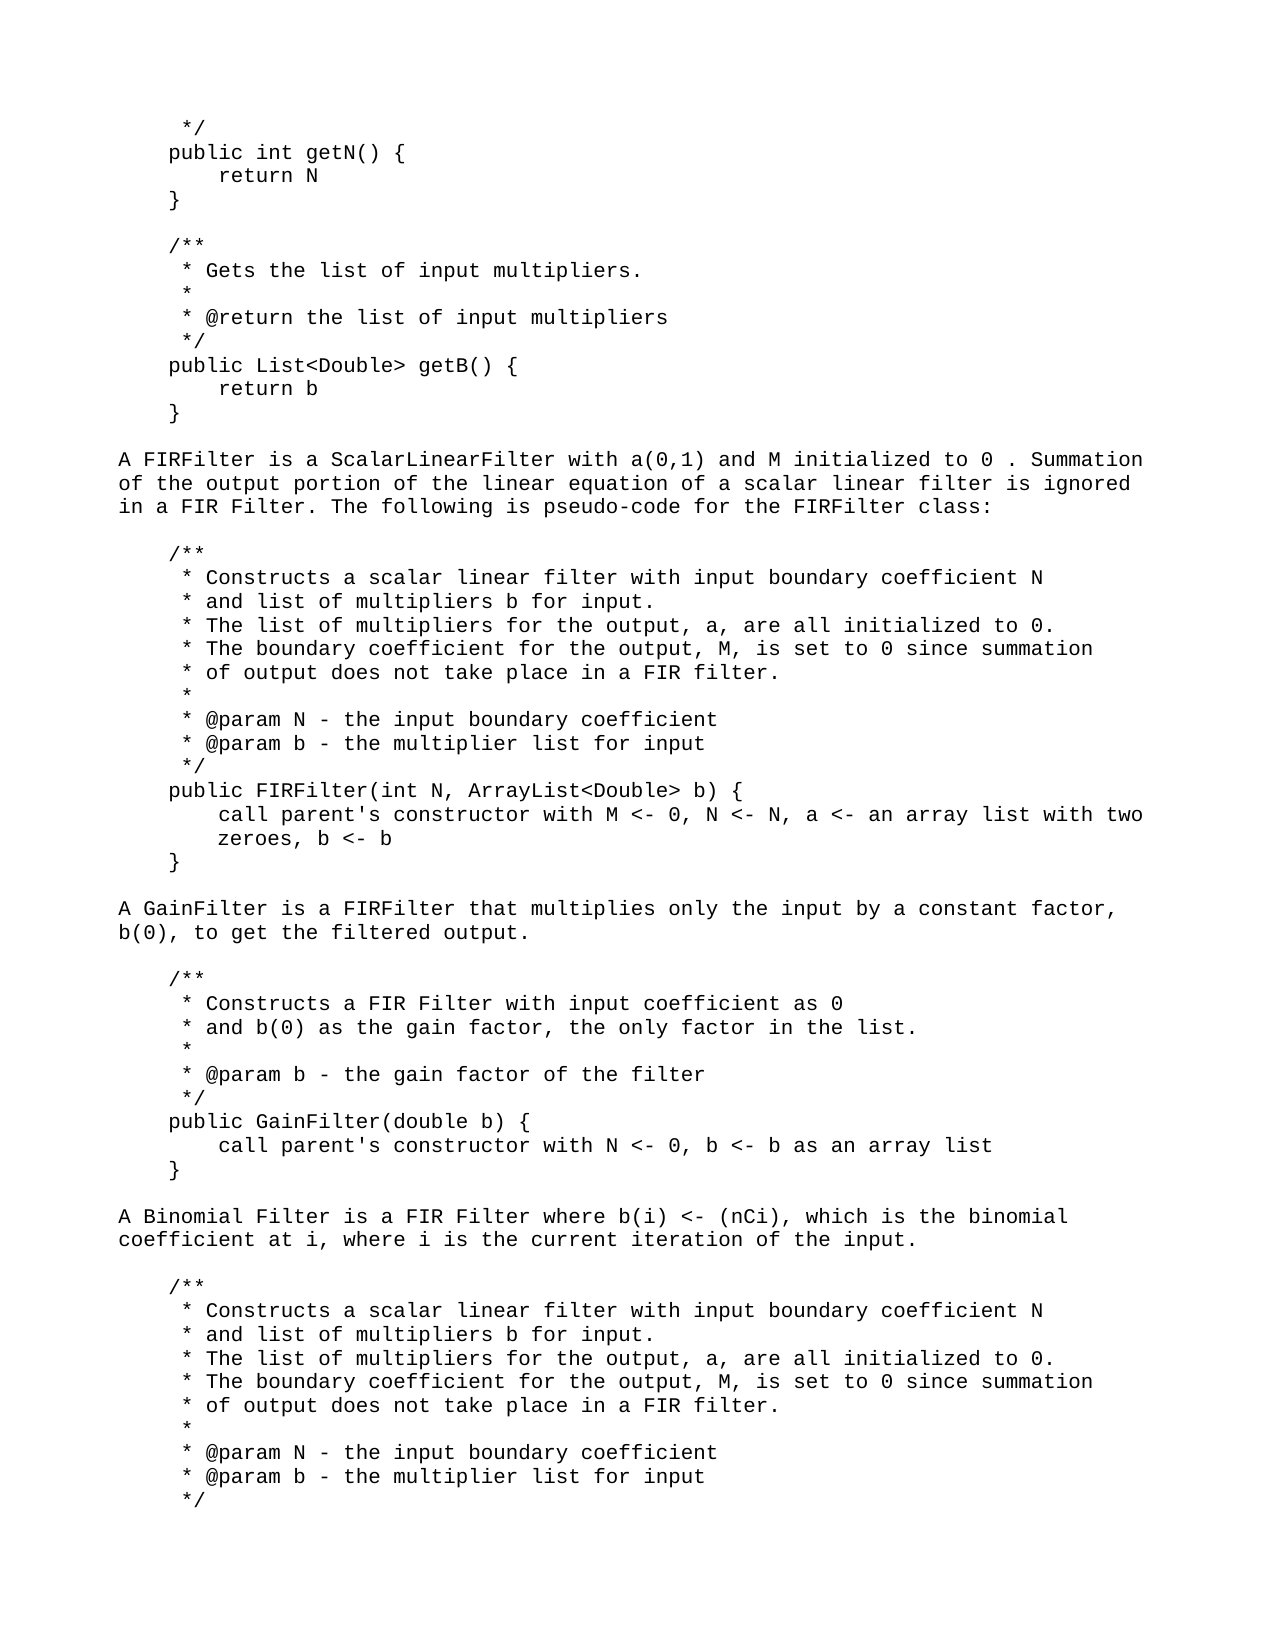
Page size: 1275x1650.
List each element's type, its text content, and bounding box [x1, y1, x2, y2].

text * The list of multipliers for the output, a, are all initialized to 0. [118, 1348, 1157, 1371]
text * The boundary coefficient for the output, M, is set to 0 since summation [118, 638, 1157, 662]
text public int getN() { [118, 142, 1157, 165]
text call parent's constructor with N <- 0, b <- b as an array list [118, 1135, 1157, 1158]
text /** [118, 236, 1157, 260]
text * of output does not take place in a FIR filter. [118, 1395, 1157, 1419]
text b(0), to get the filtered output. [118, 922, 1157, 946]
text * @param N - the input boundary coefficient [118, 1442, 1157, 1466]
text public FIRFilter(int N, ArrayList<Double> b) { [118, 780, 1157, 804]
text * [118, 686, 1157, 709]
text /** [118, 969, 1157, 993]
text * of output does not take place in a FIR filter. [118, 662, 1157, 686]
text * Constructs a scalar linear filter with input boundary coefficient N [118, 1300, 1157, 1324]
text * @return the list of input multipliers [118, 307, 1157, 331]
text * @param b - the gain factor of the filter [118, 1064, 1157, 1088]
text public GainFilter(double b) { [118, 1111, 1157, 1135]
text } [118, 851, 1157, 875]
text in a FIR Filter. The following is pseudo-code for the FIRFilter class: [118, 496, 1157, 520]
text * and b(0) as the gain factor, the only factor in the list. [118, 1017, 1157, 1040]
text */ [118, 757, 1157, 780]
text A FIRFilter is a ScalarLinearFilter with a(0,1) and M initialized to 0 . Summation of the output portion of the linear equation of a scalar linear filter is ignored [118, 449, 1157, 496]
text return b [118, 378, 1157, 402]
text * @param b - the multiplier list for input [118, 733, 1157, 757]
text * [118, 1040, 1157, 1064]
text call parent's constructor with M <- 0, N <- N, a <- an array list with two zeroes, b <- b [118, 804, 1157, 851]
text * [118, 284, 1157, 307]
text public List<Double> getB() { [118, 354, 1157, 378]
text * Constructs a scalar linear filter with input boundary coefficient N [118, 567, 1157, 591]
text * Constructs a FIR Filter with input coefficient as 0 [118, 993, 1157, 1017]
text * @param N - the input boundary coefficient [118, 709, 1157, 733]
text */ [118, 1489, 1157, 1513]
text return N [118, 165, 1157, 189]
text A GainFilter is a FIRFilter that multiplies only the input by a constant factor, [118, 898, 1157, 922]
text A Binomial Filter is a FIR Filter where b(i) <- (nCi), which is the binomial coefficient at i, where i is the current iteration of the input. [118, 1206, 1157, 1253]
text /** [118, 544, 1157, 567]
text } [118, 402, 1157, 426]
text * Gets the list of input multipliers. [118, 260, 1157, 284]
text * The boundary coefficient for the output, M, is set to 0 since summation [118, 1371, 1157, 1395]
text */ [118, 1088, 1157, 1111]
text * The list of multipliers for the output, a, are all initialized to 0. [118, 615, 1157, 638]
text * and list of multipliers b for input. [118, 591, 1157, 615]
text * and list of multipliers b for input. [118, 1324, 1157, 1348]
text */ [118, 118, 1157, 142]
text * [118, 1419, 1157, 1442]
text } [118, 189, 1157, 213]
text } [118, 1158, 1157, 1182]
text */ [118, 331, 1157, 354]
text /** [118, 1277, 1157, 1300]
text * @param b - the multiplier list for input [118, 1466, 1157, 1489]
